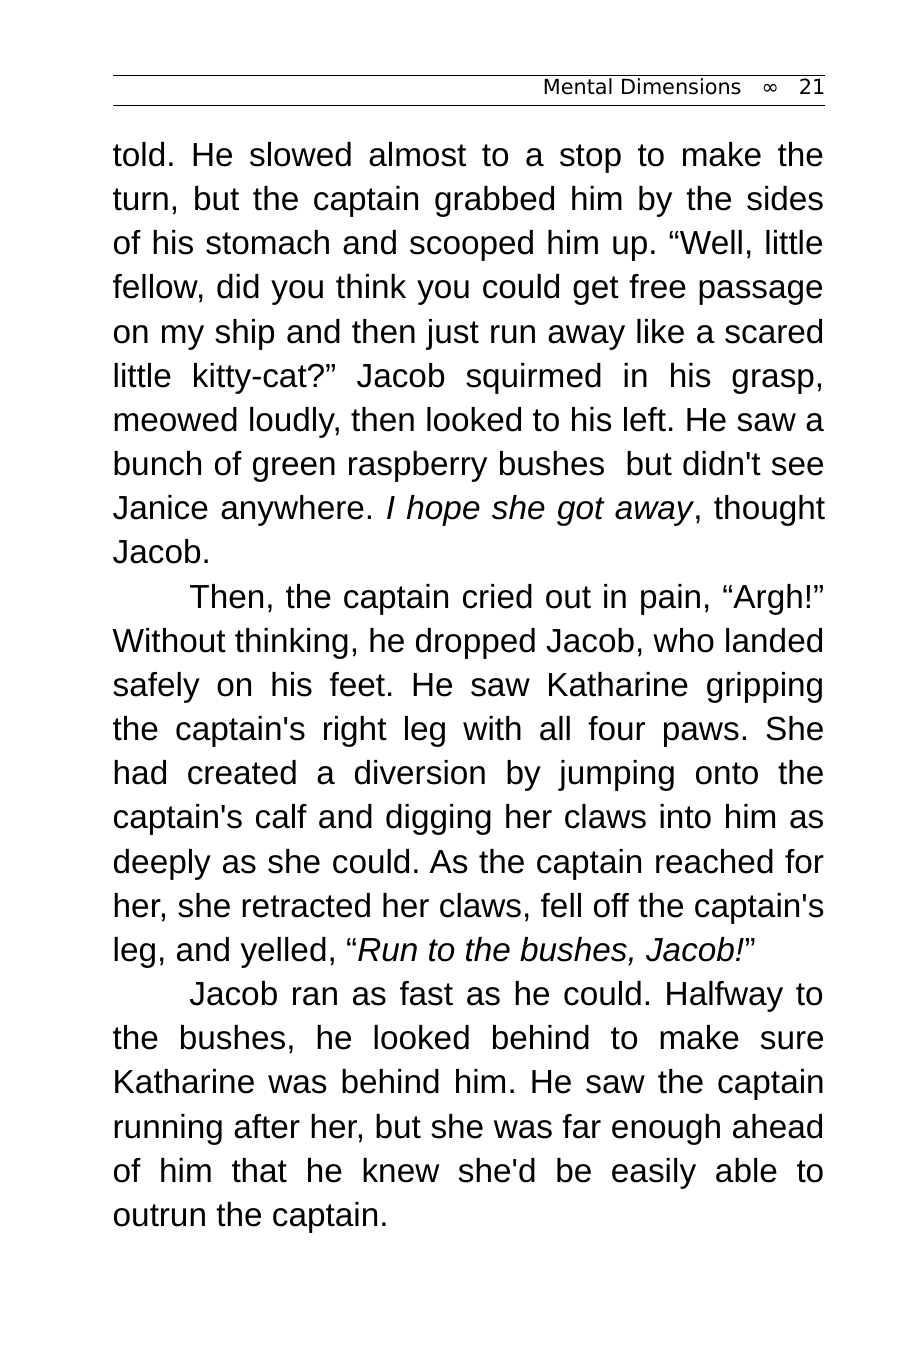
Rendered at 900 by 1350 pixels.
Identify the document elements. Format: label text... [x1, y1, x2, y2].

text told. He slowed almost to a stop to make the turn, but the captain grabbed him by the sides of his stomach and scooped him up. “Well, little fellow, did you think you could get free passage on my ship and then just run away like a scared little kitty-cat?” Jacob squirmed in his grasp, meowed loudly, then looked to his left. He saw a bunch of green raspberry bushes but didn't see Janice anywhere. I hope she got away, thought Jacob. [112, 135, 825, 571]
text Then, the captain cried out in pain, “Argh!” Without thinking, he dropped Jacob, who landed safely on his feet. He saw Katharine gripping the captain's right leg with all four paws. She had created a diversion by jumping onto the captain's calf and digging her claws into him as deeply as she could. As the captain reached for her, she retracted her claws, fell off the captain's leg, and yelled, “Run to the bushes, Jacob!” [112, 577, 825, 968]
text Jacob ran as fast as he could. Halfway to the bushes, he looked behind to make sure Katharine was behind him. He saw the captain running after her, but she was far enough ahead of him that he knew she'd be easily able to outrun the captain. [112, 974, 825, 1233]
